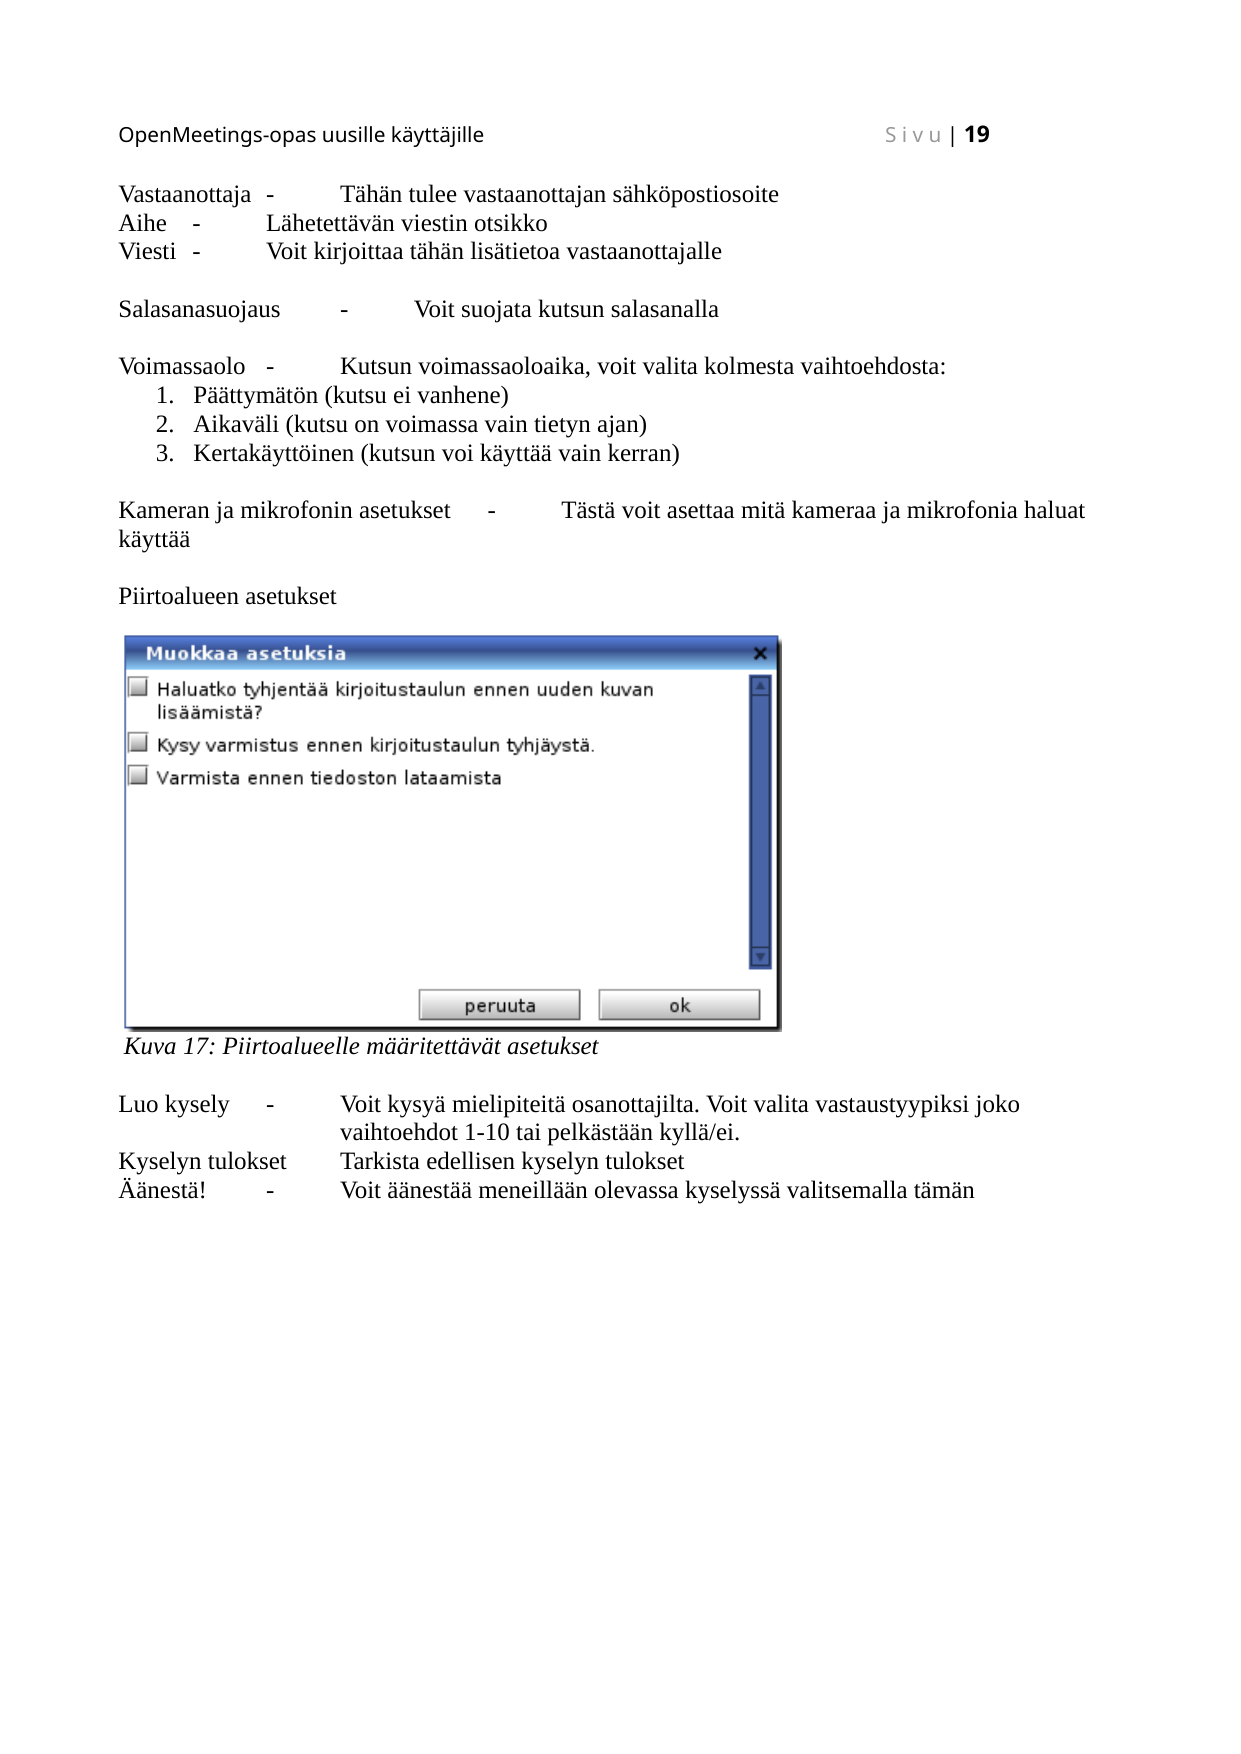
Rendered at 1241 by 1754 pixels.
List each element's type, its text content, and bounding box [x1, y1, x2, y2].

text Viesti - Voit kirjoittaa tähän lisätietoa vastaanottajalle [118, 236, 1122, 265]
text Vastaanottaja - Tähän tulee vastaanottajan sähköpostiosoite [118, 179, 1122, 208]
text Voimassaolo - Kutsun voimassaoloaika, voit valita kolmesta vaihtoehdosta: [118, 351, 1122, 380]
list Päättymätön (kutsu ei vanhene) [156, 380, 1122, 409]
list Aikaväli (kutsu on voimassa vain tietyn ajan) [156, 409, 1122, 438]
list Kertakäyttöinen (kutsun voi käyttää vain kerran) [156, 438, 1122, 466]
text Salasanasuojaus - Voit suojata kutsun salasanalla [118, 294, 1122, 323]
text Äänestä! - Voit äänestää meneillään olevassa kyselyssä valitsemalla tämän [118, 1175, 1122, 1204]
text Kameran ja mikrofonin asetukset - Tästä voit asettaa mitä kameraa ja mikrofonia haluat käyttää [118, 495, 1122, 553]
picture [123, 634, 782, 1032]
text Luo kysely - Voit kysyä mielipiteitä osanottajilta. Voit valita vastaustyypiksi joko vaihtoehdot 1-10 tai pelkästään kyllä/ei. [118, 1089, 1122, 1146]
text Piirtoalueen asetukset [118, 581, 1122, 610]
text Aihe - Lähetettävän viestin otsikko [118, 208, 1122, 236]
text Kyselyn tulokset Tarkista edellisen kyselyn tulokset [118, 1146, 1122, 1175]
text Kuva 17: Piirtoalueelle määritettävät asetukset [124, 1032, 782, 1060]
